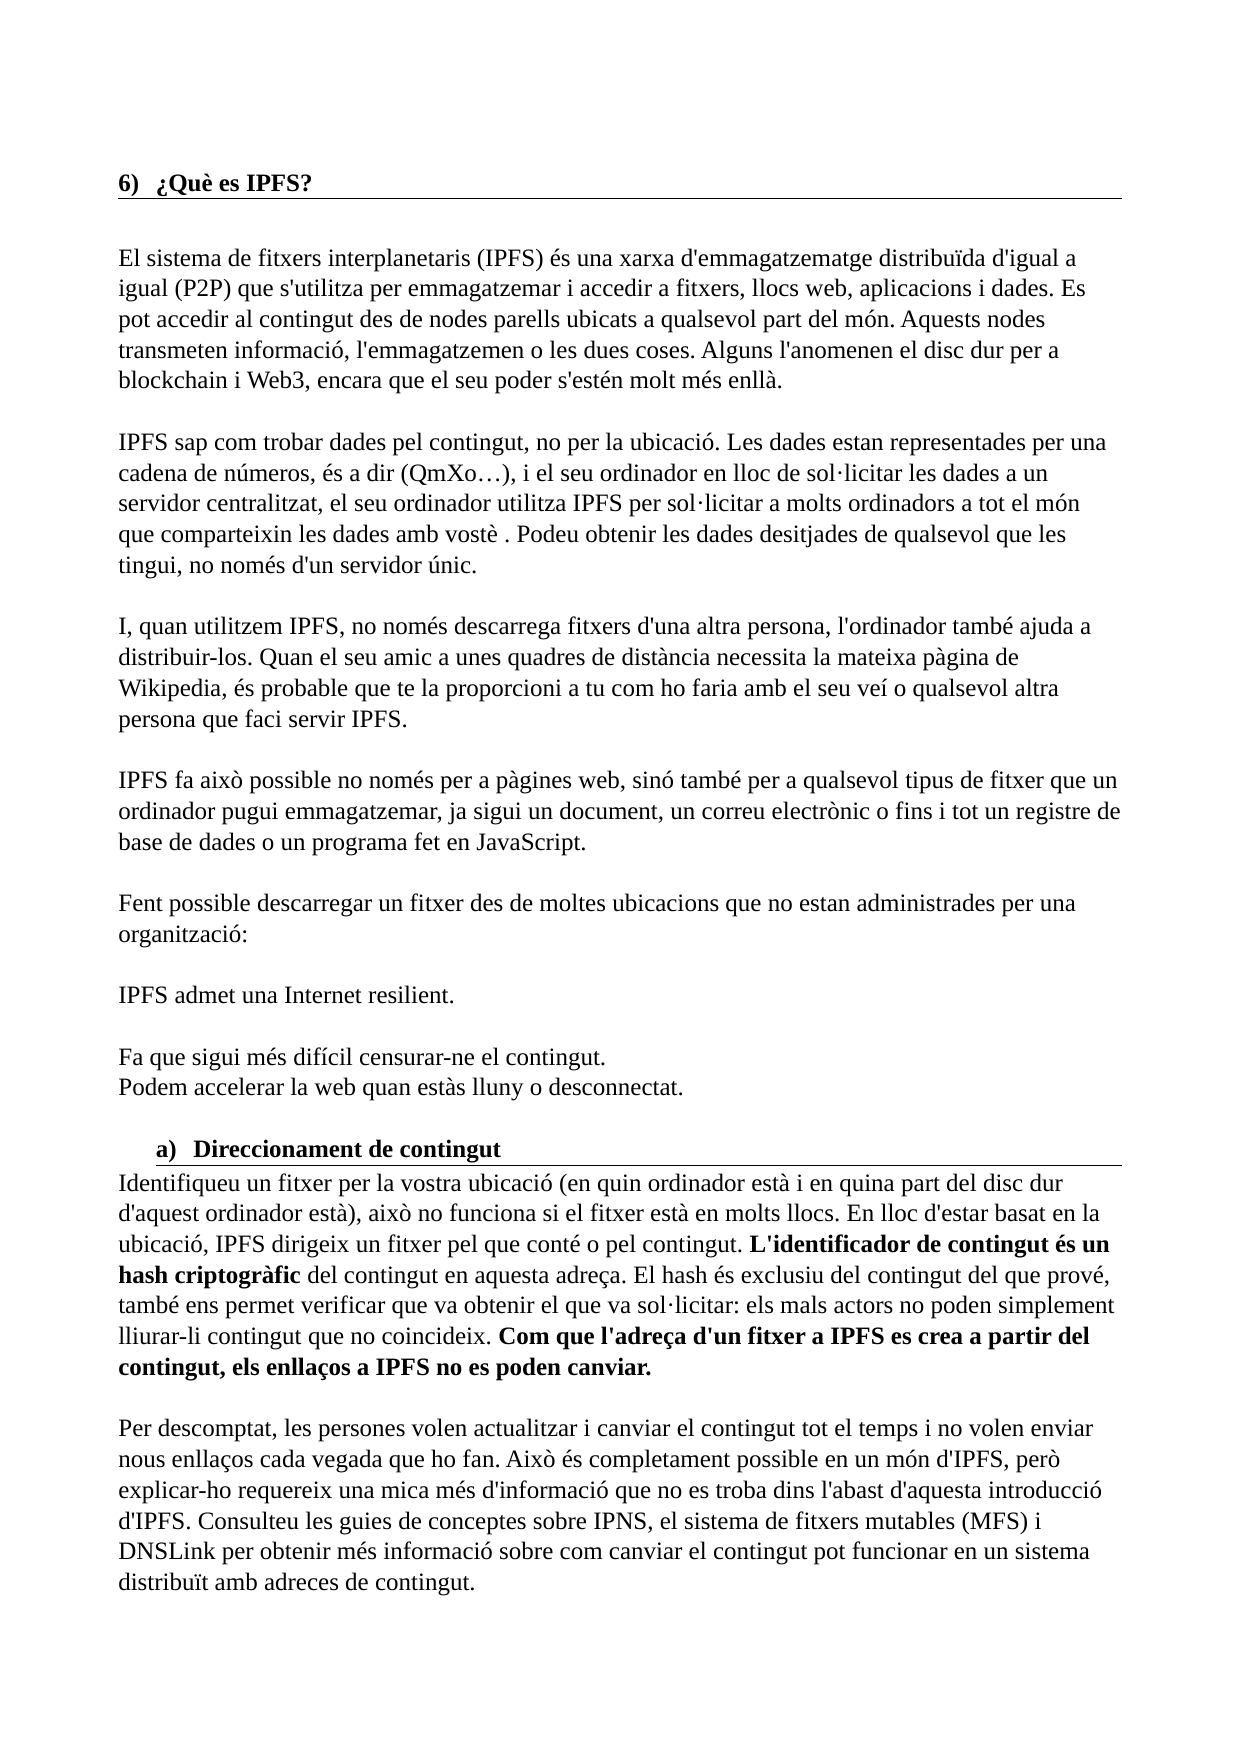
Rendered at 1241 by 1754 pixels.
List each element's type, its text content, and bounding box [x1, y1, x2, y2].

text El sistema de fitxers interplanetaris (IPFS) és una xarxa d'emmagatzematge distribuïda d'igual a igual (P2P) que s'utilitza per emmagatzemar i accedir a fitxers, llocs web, aplicacions i dades. Es pot accedir al contingut des de nodes parells ubicats a qualsevol part del món. Aquests nodes transmeten informació, l'emmagatzemen o les dues coses. Alguns l'anomenen el disc dur per a blockchain i Web3, encara que el seu poder s'estén molt més enllà. [118, 243, 1122, 394]
list Direccionament de contingut [156, 1134, 1122, 1165]
text IPFS sap com trobar dades pel contingut, no per la ubicació. Les dades estan representades per una cadena de números, és a dir (QmXo…), i el seu ordinador en lloc de sol·licitar les dades a un servidor centralitzat, el seu ordinador utilitza IPFS per sol·licitar a molts ordinadors a tot el món que comparteixin les dades amb vostè . Podeu obtenir les dades desitjades de qualsevol que les tingui, no només d'un servidor únic. [118, 427, 1122, 579]
text Fent possible descarregar un fitxer des de moltes ubicacions que no estan administrades per una organització: [118, 888, 1122, 947]
text Identifiqueu un fitxer per la vostra ubicació (en quin ordinador està i en quina part del disc dur d'aquest ordinador està), això no funciona si el fitxer està en molts llocs. En lloc d'estar basat en la ubicació, IPFS dirigeix ​​un fitxer pel que conté o pel contingut. L'identificador de contingut és un hash criptogràfic del contingut en aquesta adreça. El hash és exclusiu del contingut del que prové, també ens permet verificar que va obtenir el que va sol·licitar: els mals actors no poden simplement lliurar-li contingut que no coincideix. Com que l'adreça d'un fitxer a IPFS es crea a partir del contingut, els enllaços a IPFS no es poden canviar. [118, 1168, 1122, 1381]
text Fa que sigui més difícil censurar-ne el contingut. [118, 1042, 1122, 1070]
text IPFS fa això possible no només per a pàgines web, sinó també per a qualsevol tipus de fitxer que un ordinador pugui emmagatzemar, ja sigui un document, un correu electrònic o fins i tot un registre de base de dades o un programa fet en JavaScript. [118, 765, 1122, 855]
text Per descomptat, les persones volen actualitzar i canviar el contingut tot el temps i no volen enviar nous enllaços cada vegada que ho fan. Això és completament possible en un món d'IPFS, però explicar-ho requereix una mica més d'informació que no es troba dins l'abast d'aquesta introducció d'IPFS. Consulteu les guies de conceptes sobre IPNS, el sistema de fitxers mutables (MFS) i DNSLink per obtenir més informació sobre com canviar el contingut pot funcionar en un sistema distribuït amb adreces de contingut. [118, 1413, 1122, 1596]
list ¿Què es IPFS? [118, 168, 1122, 198]
text I, quan utilitzem IPFS, no només descarrega fitxers d'una altra persona, l'ordinador també ajuda a distribuir-los. Quan el seu amic a unes quadres de distància necessita la mateixa pàgina de Wikipedia, és probable que te la proporcioni a tu com ho faria amb el seu veí o qualsevol altra persona que faci servir IPFS. [118, 611, 1122, 732]
text Podem accelerar la web quan estàs lluny o desconnectat. [118, 1072, 1122, 1101]
text IPFS admet una Internet resilient. [118, 980, 1122, 1009]
